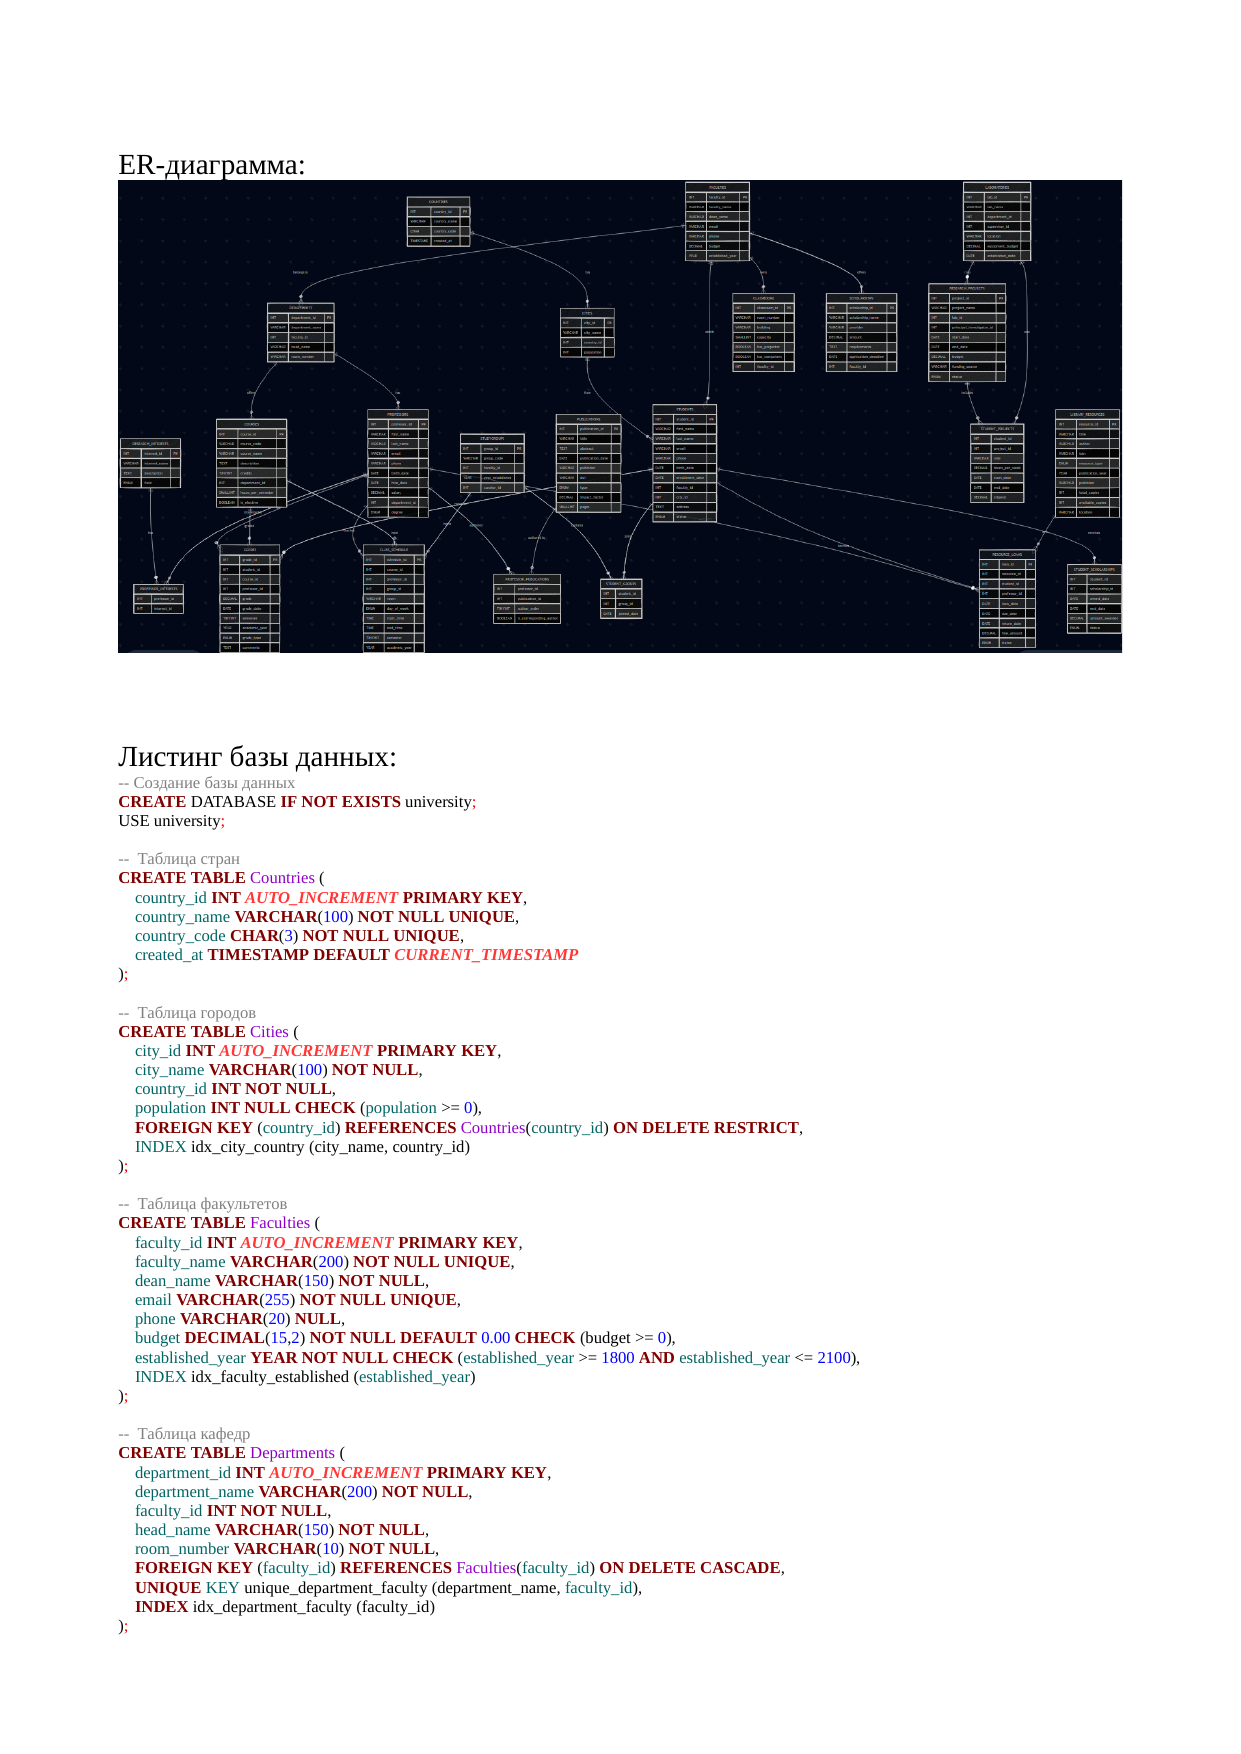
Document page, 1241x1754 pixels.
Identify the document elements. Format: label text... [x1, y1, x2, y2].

text ER-диаграмма: [118, 147, 1122, 180]
text faculty_name VARCHAR(200) NOT NULL UNIQUE, [118, 1252, 1122, 1271]
text ); [118, 1386, 1122, 1405]
text population INT NULL CHECK (population >= 0), [118, 1098, 1122, 1117]
text CREATE TABLE Departments ( [118, 1443, 1122, 1462]
picture [118, 180, 1123, 653]
text city_name VARCHAR(100) NOT NULL, [118, 1060, 1122, 1079]
text CREATE TABLE Faculties ( [118, 1213, 1122, 1232]
text UNIQUE KEY unique_department_faculty (department_name, faculty_id), [118, 1577, 1122, 1597]
text room_number VARCHAR(10) NOT NULL, [118, 1539, 1122, 1558]
text -- Создание базы данных [118, 772, 1122, 792]
text USE university; [118, 811, 1122, 830]
text established_year YEAR NOT NULL CHECK (established_year >= 1800 AND established_year <= 2100), [118, 1347, 1122, 1367]
text created_at TIMESTAMP DEFAULT CURRENT_TIMESTAMP [118, 945, 1122, 964]
text email VARCHAR(255) NOT NULL UNIQUE, [118, 1290, 1122, 1309]
text INDEX idx_department_faculty (faculty_id) [118, 1597, 1122, 1616]
text FOREIGN KEY (faculty_id) REFERENCES Faculties(faculty_id) ON DELETE CASCADE, [118, 1558, 1122, 1577]
text CREATE TABLE Countries ( [118, 868, 1122, 887]
text phone VARCHAR(20) NULL, [118, 1309, 1122, 1328]
text city_id INT AUTO_INCREMENT PRIMARY KEY, [118, 1041, 1122, 1060]
text INDEX idx_city_country (city_name, country_id) [118, 1137, 1122, 1156]
text CREATE TABLE Cities ( [118, 1022, 1122, 1041]
text -- Таблица факультетов [118, 1194, 1122, 1213]
text head_name VARCHAR(150) NOT NULL, [118, 1520, 1122, 1539]
text faculty_id INT NOT NULL, [118, 1501, 1122, 1520]
text INDEX idx_faculty_established (established_year) [118, 1367, 1122, 1386]
text department_id INT AUTO_INCREMENT PRIMARY KEY, [118, 1462, 1122, 1482]
text country_name VARCHAR(100) NOT NULL UNIQUE, [118, 907, 1122, 926]
text country_id INT NOT NULL, [118, 1079, 1122, 1098]
text ); [118, 964, 1122, 983]
text -- Таблица кафедр [118, 1424, 1122, 1443]
text -- Таблица городов [118, 1002, 1122, 1022]
text country_id INT AUTO_INCREMENT PRIMARY KEY, [118, 887, 1122, 907]
text department_name VARCHAR(200) NOT NULL, [118, 1482, 1122, 1501]
text -- Таблица стран [118, 849, 1122, 868]
text ); [118, 1616, 1122, 1635]
text Листинг базы данных: [118, 653, 1122, 772]
text FOREIGN KEY (country_id) REFERENCES Countries(country_id) ON DELETE RESTRICT, [118, 1117, 1122, 1137]
text budget DECIMAL(15,2) NOT NULL DEFAULT 0.00 CHECK (budget >= 0), [118, 1328, 1122, 1347]
text dean_name VARCHAR(150) NOT NULL, [118, 1271, 1122, 1290]
text country_code CHAR(3) NOT NULL UNIQUE, [118, 926, 1122, 945]
text faculty_id INT AUTO_INCREMENT PRIMARY KEY, [118, 1232, 1122, 1252]
text CREATE DATABASE IF NOT EXISTS university; [118, 792, 1122, 811]
text ); [118, 1156, 1122, 1175]
